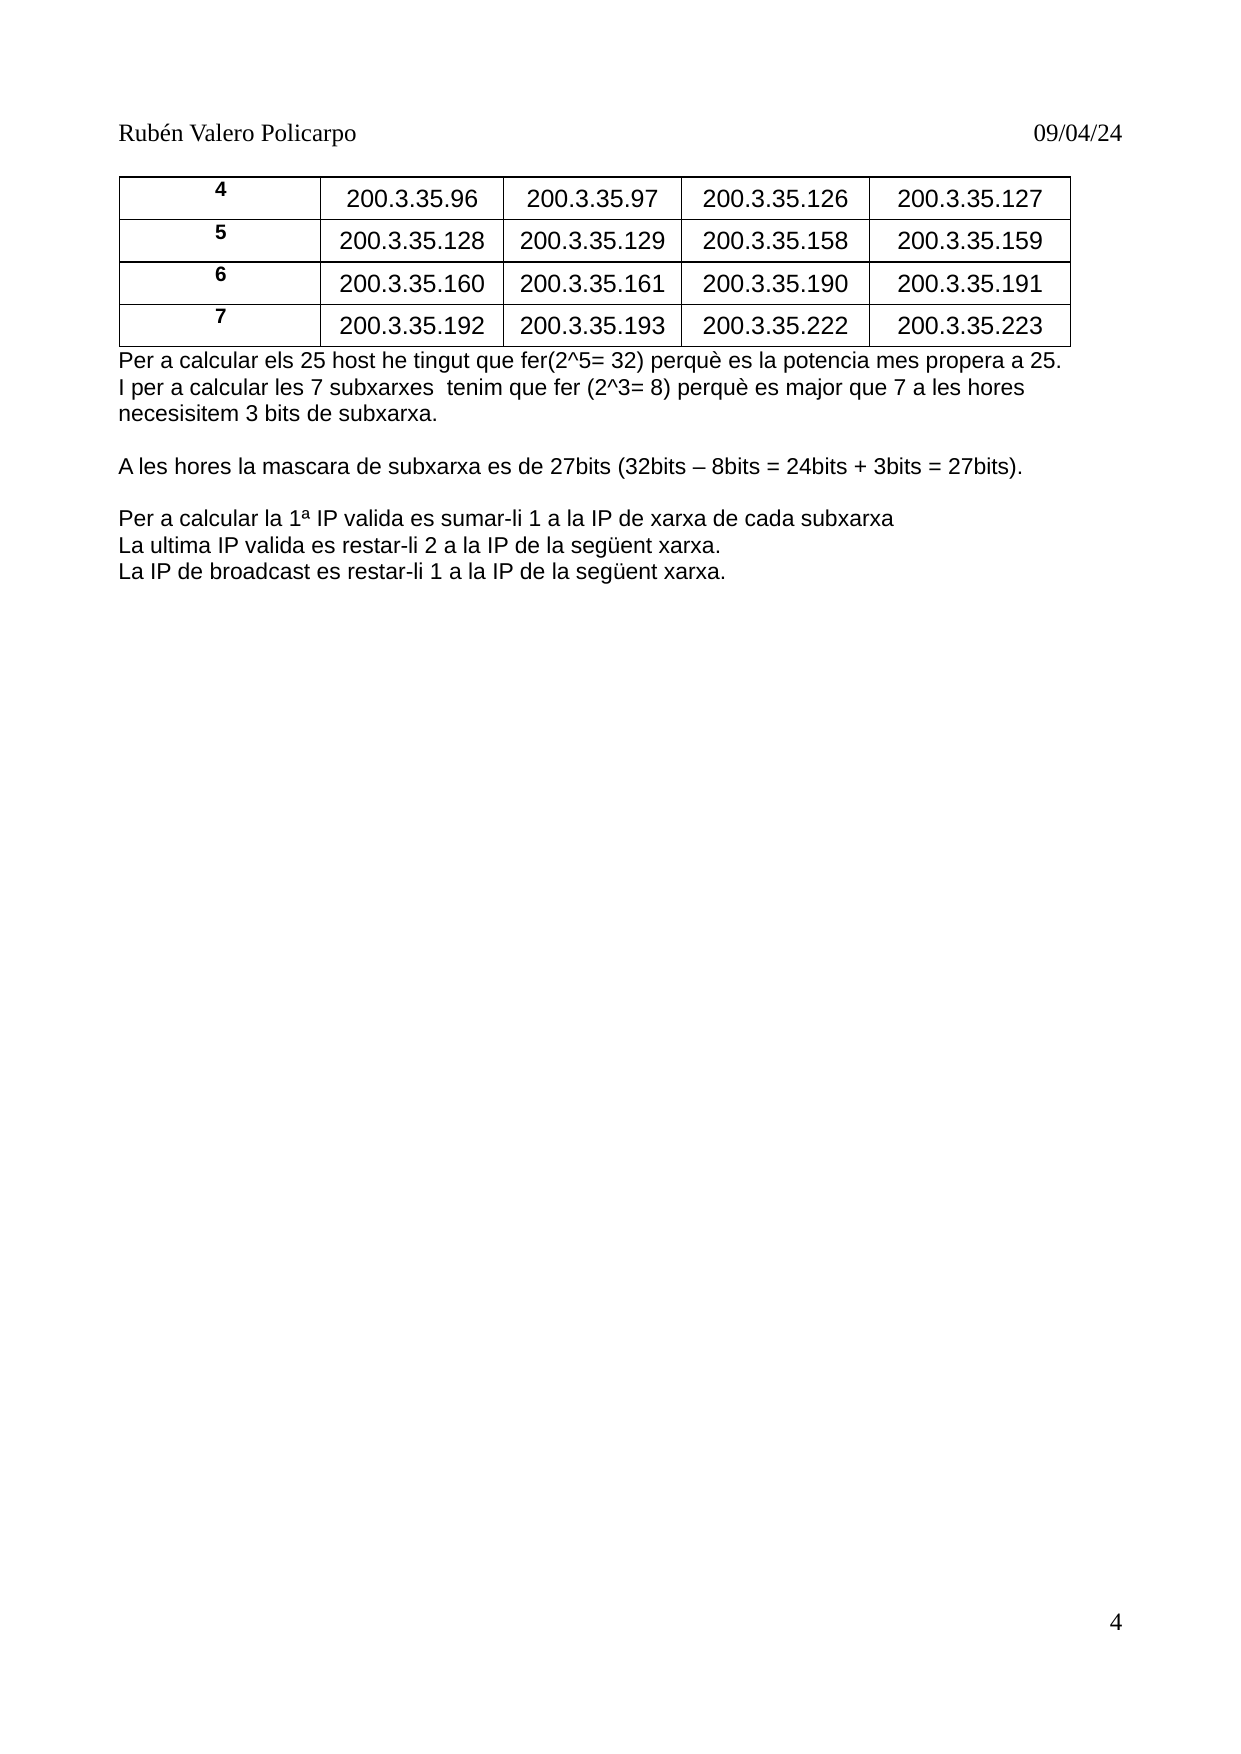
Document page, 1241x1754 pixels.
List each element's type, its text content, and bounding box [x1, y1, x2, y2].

table_cell 200.3.35.161 [504, 263, 681, 304]
table_cell 4 [120, 178, 320, 219]
text Per a calcular la 1ª IP valida es sumar-li 1 a la IP de xarxa de cada subxarxa [118, 505, 1122, 532]
table_cell 5 [120, 220, 320, 261]
table_cell 200.3.35.96 [321, 178, 503, 219]
table_cell 200.3.35.193 [504, 305, 681, 346]
table_cell 200.3.35.126 [682, 178, 869, 219]
table_cell 200.3.35.128 [321, 220, 503, 261]
table_cell 200.3.35.223 [870, 305, 1070, 346]
table_cell 200.3.35.159 [870, 220, 1070, 261]
table_cell 200.3.35.191 [870, 263, 1070, 304]
table_cell 200.3.35.222 [682, 305, 869, 346]
text Per a calcular els 25 host he tingut que fer(2^5= 32) perquè es la potencia mes propera a 25. [118, 347, 1122, 374]
text La IP de broadcast es restar-li 1 a la IP de la següent xarxa. [118, 558, 1122, 613]
table_cell 200.3.35.190 [682, 263, 869, 304]
text A les hores la mascara de subxarxa es de 27bits (32bits – 8bits = 24bits + 3bits = 27bits). [118, 453, 1122, 479]
table_cell 200.3.35.160 [321, 263, 503, 304]
table_cell 200.3.35.192 [321, 305, 503, 346]
table_cell 200.3.35.127 [870, 178, 1070, 219]
text I per a calcular les 7 subxarxes tenim que fer (2^3= 8) perquè es major que 7 a les hores necesisitem 3 bits de subxarxa. [118, 374, 1122, 426]
table_cell 200.3.35.97 [504, 178, 681, 219]
table_cell 6 [120, 263, 320, 304]
table_cell 200.3.35.129 [504, 220, 681, 261]
text La ultima IP valida es restar-li 2 a la IP de la següent xarxa. [118, 532, 1122, 558]
table_cell 200.3.35.158 [682, 220, 869, 261]
table_cell 7 [120, 305, 320, 346]
